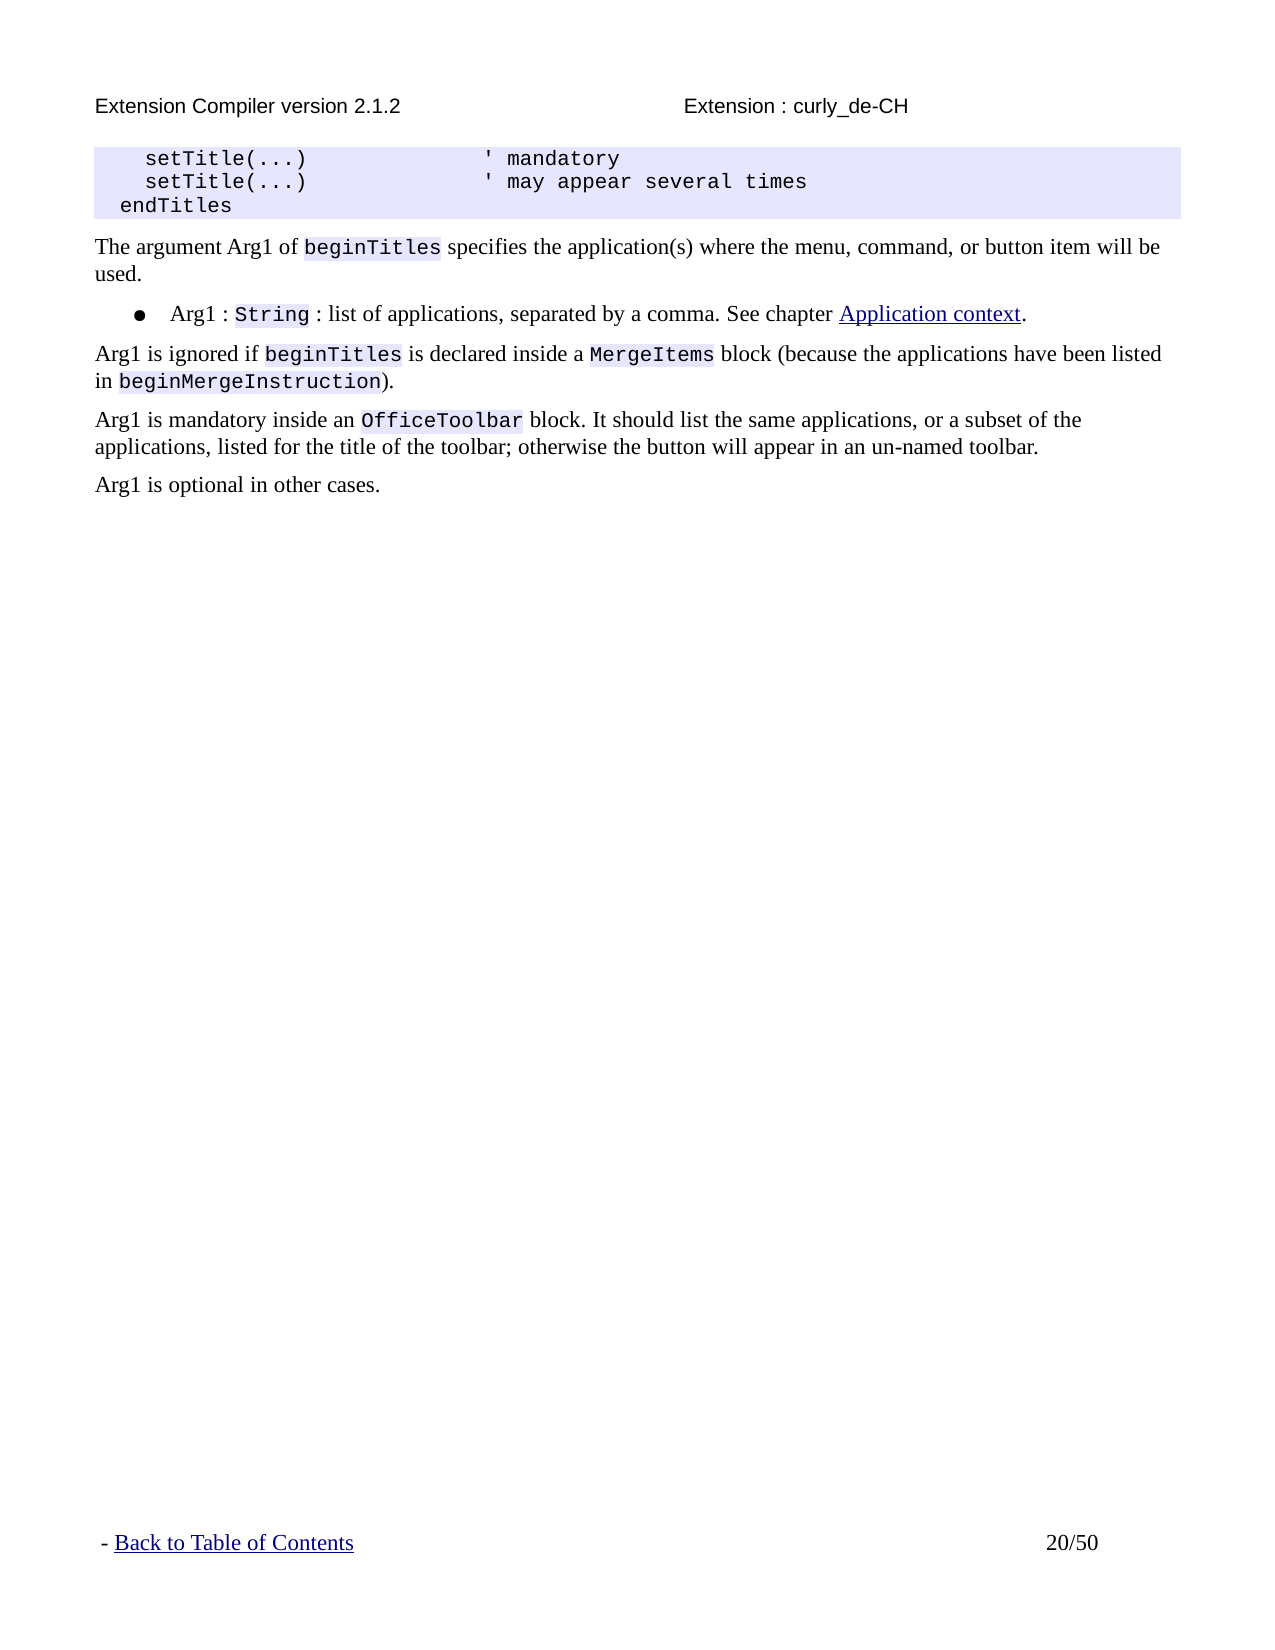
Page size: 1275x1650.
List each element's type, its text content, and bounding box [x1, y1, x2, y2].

text setTitle(...) ' mandatory [94, 147, 1181, 171]
text Arg1 is ignored if beginTitles is declared inside a MergeItems block (because the applications have been listed in beginMergeInstruction). [94, 341, 1181, 394]
list Arg1 : String : list of applications, separated by a comma. See chapter Application context. [132, 301, 1181, 328]
text endTitles [94, 195, 1181, 219]
text setTitle(...) ' may appear several times [94, 171, 1181, 195]
text Arg1 is optional in other cases. [94, 472, 1181, 497]
text Arg1 is mandatory inside an OfficeToolbar block. It should list the same applications, or a subset of the applications, listed for the title of the toolbar; otherwise the button will appear in an un-named toolbar. [94, 407, 1181, 459]
text The argument Arg1 of beginTitles specifies the application(s) where the menu, command, or button item will be used. [94, 234, 1181, 286]
